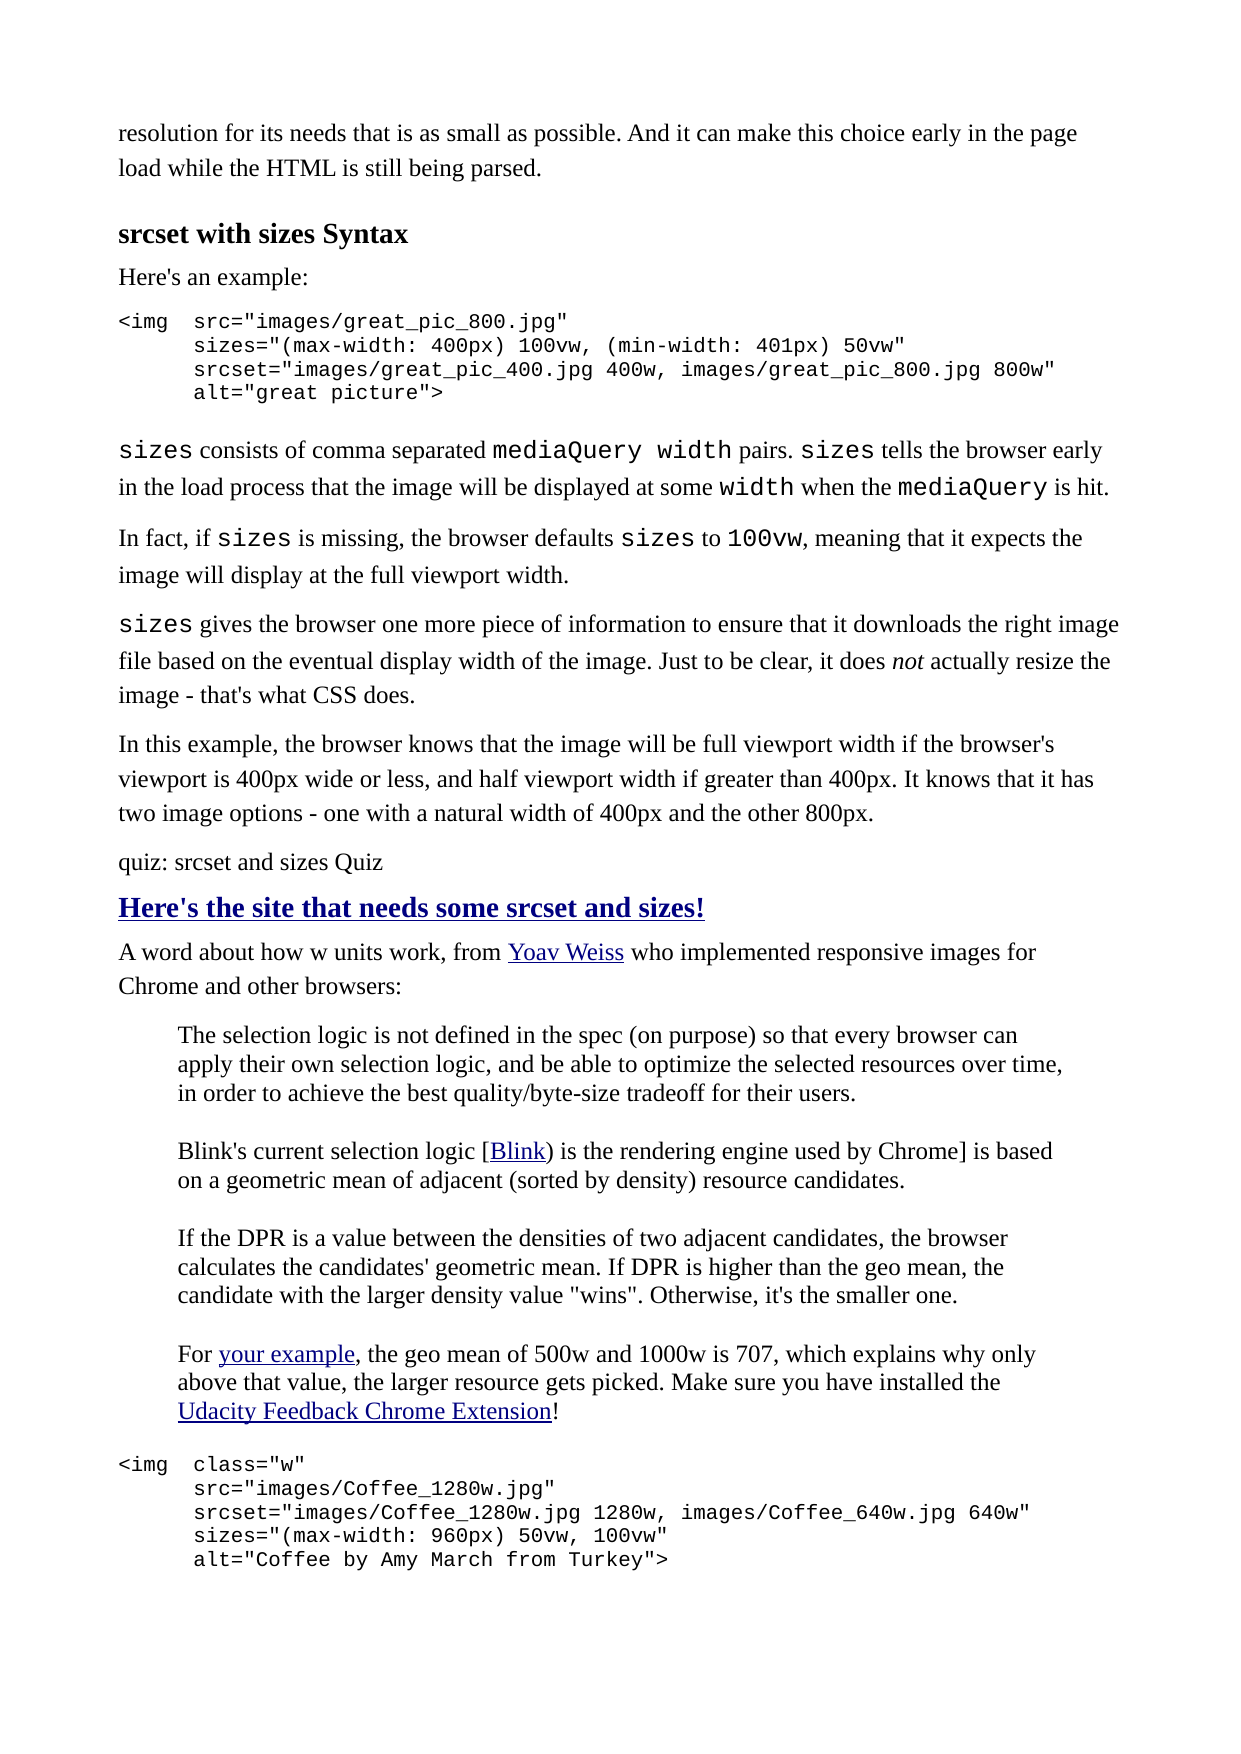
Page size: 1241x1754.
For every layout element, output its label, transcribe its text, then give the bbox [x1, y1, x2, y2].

text alt="great picture"> [118, 382, 1122, 406]
text src="images/Coffee_1280w.jpg" [118, 1478, 1122, 1502]
text quiz: srcset and sizes Quiz [118, 847, 1122, 876]
subtitle Here's the site that needs some srcset and sizes! [118, 891, 1122, 924]
text srcset="images/great_pic_400.jpg 400w, images/great_pic_800.jpg 800w" [118, 359, 1122, 382]
text For your example, the geo mean of 500w and 1000w is 707, which explains why only above that value, the larger resource gets picked. Make sure you have installed the Udacity Feedback Chrome Extension! [177, 1339, 1063, 1425]
text If the DPR is a value between the densities of two adjacent candidates, the browser calculates the candidates' geometric mean. If DPR is higher than the geo mean, the candidate with the larger density value "wins". Otherwise, it's the smaller one. [177, 1223, 1063, 1309]
text resolution for its needs that is as small as possible. And it can make this choice early in the page load while the HTML is still being parsed. [118, 118, 1122, 181]
text <img src="images/great_pic_800.jpg" [118, 311, 1122, 335]
text sizes="(max-width: 960px) 50vw, 100vw" [118, 1525, 1122, 1549]
text A word about how w units work, from Yoav Weiss who implemented responsive images for Chrome and other browsers: [118, 937, 1122, 1000]
text The selection logic is not defined in the spec (on purpose) so that every browser can apply their own selection logic, and be able to optimize the selected resources over time, in order to achieve the best quality/byte-size tradeoff for their users. [177, 1020, 1063, 1106]
text srcset="images/Coffee_1280w.jpg 1280w, images/Coffee_640w.jpg 640w" [118, 1502, 1122, 1525]
text <img class="w" [118, 1454, 1122, 1478]
text In this example, the browser knows that the image will be full viewport width if the browser's viewport is 400px wide or less, and half viewport width if greater than 400px. It knows that it has two image options - one with a natural width of 400px and the other 800px. [118, 729, 1122, 827]
text sizes consists of comma separated mediaQuery width pairs. sizes tells the browser early in the load process that the image will be displayed at some width when the mediaQuery is hit. [118, 435, 1122, 503]
text sizes gives the browser one more piece of information to ensure that it downloads the right image file based on the eventual display width of the image. Just to be clear, it does not actually resize the image - that's what CSS does. [118, 609, 1122, 709]
text Blink's current selection logic [Blink) is the rendering engine used by Chrome] is based on a geometric mean of adjacent (sorted by density) resource candidates. [177, 1136, 1063, 1193]
text sizes="(max-width: 400px) 100vw, (min-width: 401px) 50vw" [118, 335, 1122, 359]
subtitle srcset with sizes Syntax [118, 216, 1122, 250]
text In fact, if sizes is missing, the browser defaults sizes to 100vw, meaning that it expects the image will display at the full viewport width. [118, 523, 1122, 589]
text alt="Coffee by Amy March from Turkey"> [118, 1549, 1122, 1573]
text Here's an example: [118, 262, 1122, 291]
